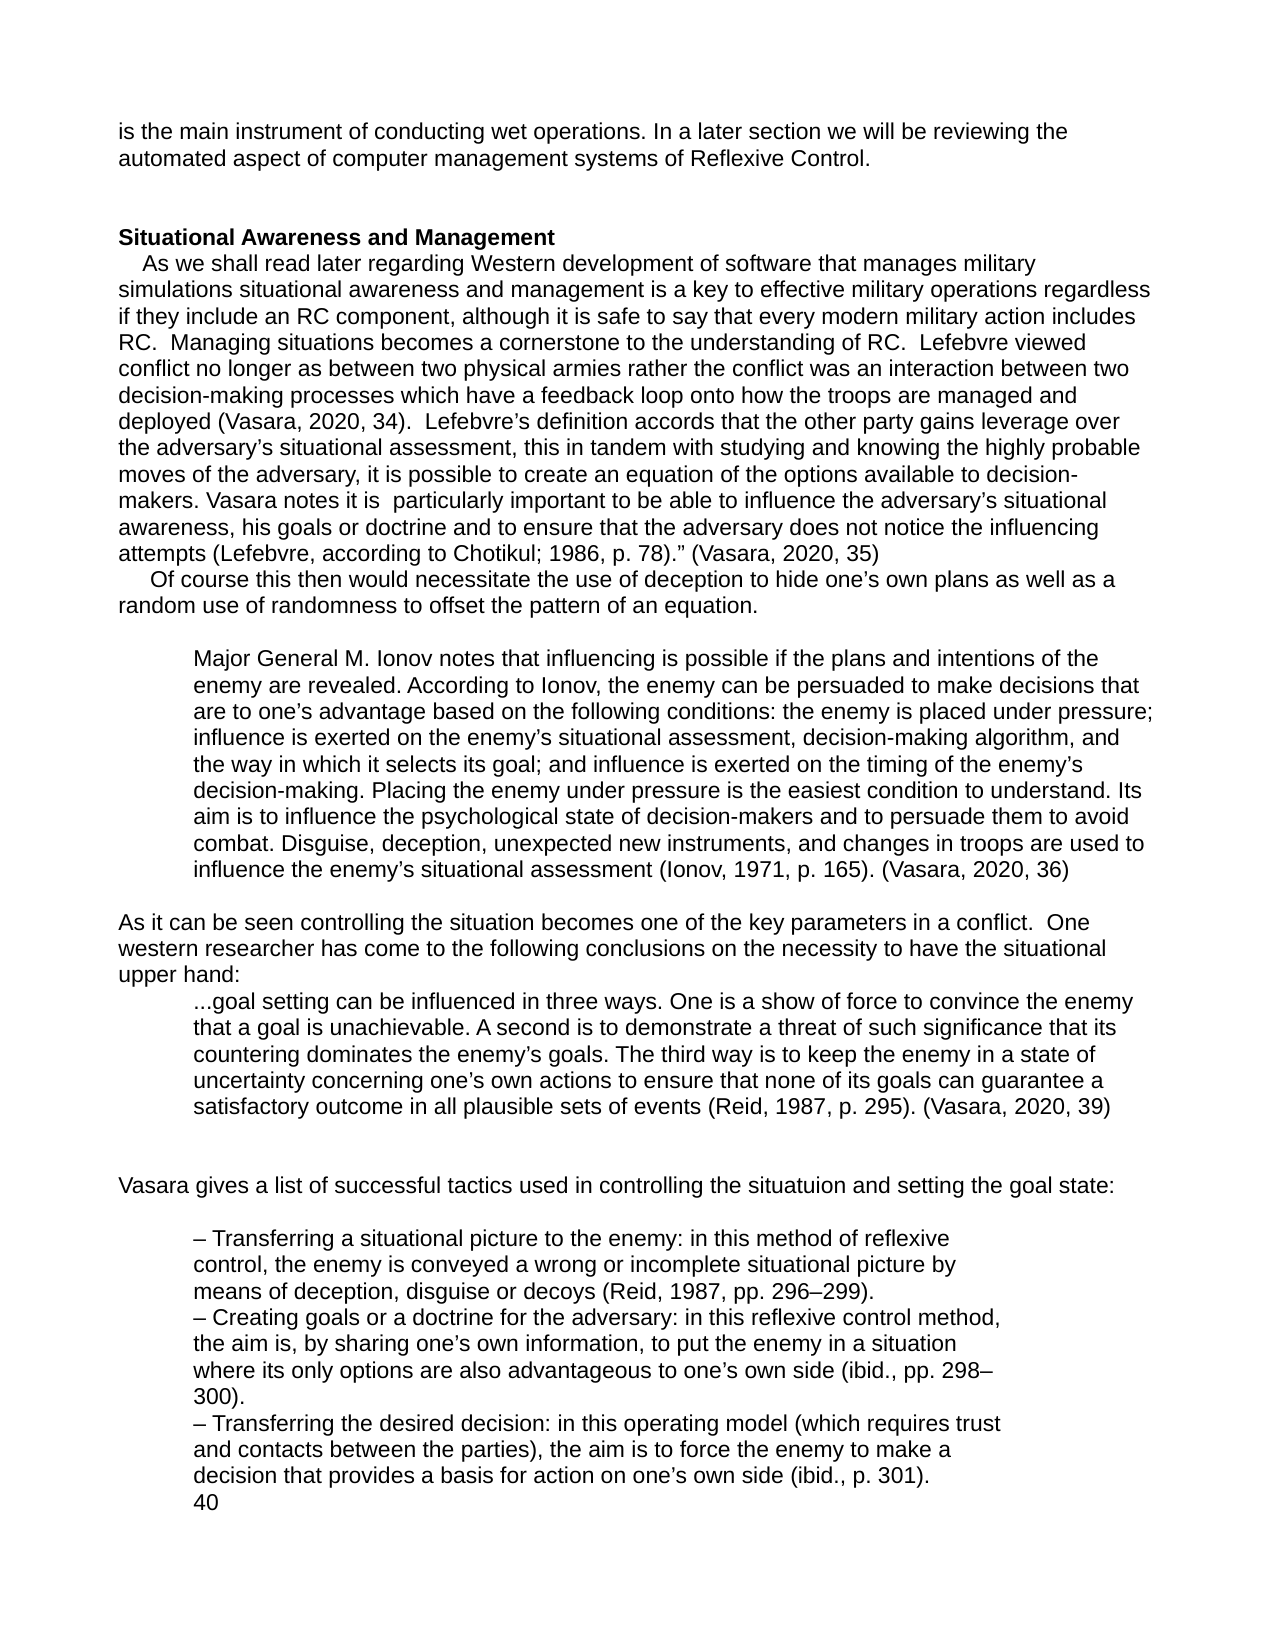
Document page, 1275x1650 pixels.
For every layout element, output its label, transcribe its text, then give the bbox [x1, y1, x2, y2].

text – Creating goals or a doctrine for the adversary: in this reflexive control method, [193, 1304, 1157, 1330]
text where its only options are also advantageous to one’s own side (ibid., pp. 298– [193, 1357, 1157, 1383]
text 300). [193, 1383, 1157, 1409]
text ...goal setting can be influenced in three ways. One is a show of force to convince the enemy that a goal is unachievable. A second is to demonstrate a threat of such significance that its countering dominates the enemy’s goals. The third way is to keep the enemy in a state of uncertainty concerning one’s own actions to ensure that none of its goals can guarantee a satisfactory outcome in all plausible sets of events (Reid, 1987, p. 295). (Vasara, 2020, 39) [193, 988, 1157, 1119]
text – Transferring the desired decision: in this operating model (which requires trust [193, 1409, 1157, 1436]
text Of course this then would necessitate the use of deception to hide one’s own plans as well as a random use of randomness to offset the pattern of an equation. [118, 566, 1157, 619]
text As we shall read later regarding Western development of software that manages military simulations situational awareness and management is a key to effective military operations regardless if they include an RC component, although it is safe to say that every modern military action includes RC. Managing situations becomes a cornerstone to the understanding of RC. Lefebvre viewed conflict no longer as between two physical armies rather the conflict was an interaction between two decision-making processes which have a feedback loop onto how the troops are managed and deployed (Vasara, 2020, 34). Lefebvre’s definition accords that the other party gains leverage over the adversary’s situational assessment, this in tandem with studying and knowing the highly probable moves of the adversary, it is possible to create an equation of the options available to decision-makers. Vasara notes it is particularly important to be able to influence the adversary’s situational awareness, his goals or doctrine and to ensure that the adversary does not notice the influencing attempts (Lefebvre, according to Chotikul; 1986, p. 78).” (Vasara, 2020, 35) [118, 250, 1157, 566]
text Situational Awareness and Management [118, 223, 1157, 250]
text As it can be seen controlling the situation becomes one of the key parameters in a conflict. One western researcher has come to the following conclusions on the necessity to have the situational upper hand: [118, 909, 1157, 988]
text Vasara gives a list of successful tactics used in controlling the situatuion and setting the goal state: [118, 1172, 1157, 1199]
text and contacts between the parties), the aim is to force the enemy to make a [193, 1436, 1157, 1462]
text control, the enemy is conveyed a wrong or incomplete situational picture by [193, 1251, 1157, 1278]
text is the main instrument of conducting wet operations. In a later section we will be reviewing the automated aspect of computer management systems of Reflexive Control. [118, 118, 1157, 171]
text the aim is, by sharing one’s own information, to put the enemy in a situation [193, 1330, 1157, 1357]
text 40 [193, 1488, 1157, 1515]
text decision that provides a basis for action on one’s own side (ibid., p. 301). [193, 1462, 1157, 1488]
text means of deception, disguise or decoys (Reid, 1987, pp. 296–299). [193, 1278, 1157, 1304]
text Major General M. Ionov notes that influencing is possible if the plans and intentions of the enemy are revealed. According to Ionov, the enemy can be persuaded to make decisions that are to one’s advantage based on the following conditions: the enemy is placed under pressure; influence is exerted on the enemy’s situational assessment, decision-making algorithm, and the way in which it selects its goal; and influence is exerted on the timing of the enemy’s decision-making. Placing the enemy under pressure is the easiest condition to understand. Its aim is to influence the psychological state of decision-makers and to persuade them to avoid combat. Disguise, deception, unexpected new instruments, and changes in troops are used to influence the enemy’s situational assessment (Ionov, 1971, p. 165). (Vasara, 2020, 36) [193, 645, 1157, 882]
text – Transferring a situational picture to the enemy: in this method of reflexive [193, 1225, 1157, 1251]
